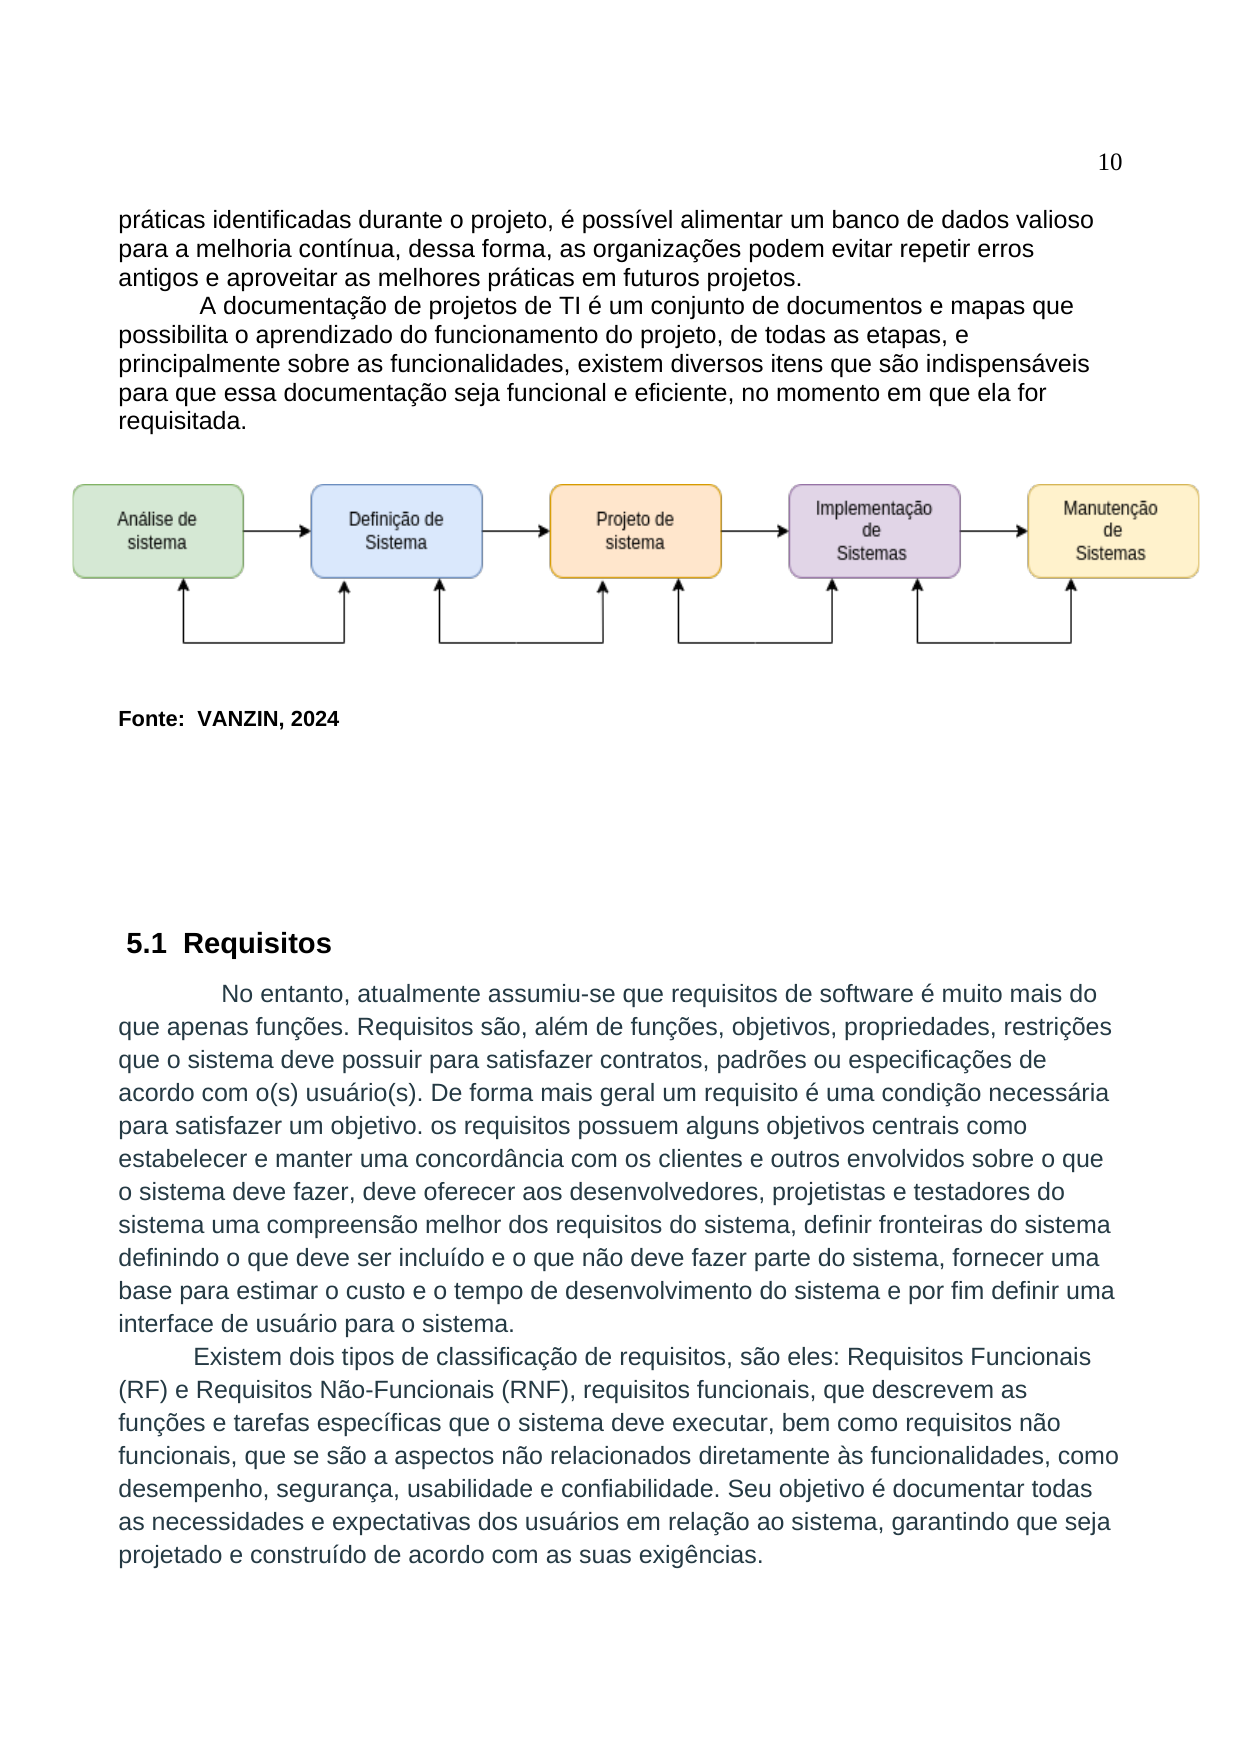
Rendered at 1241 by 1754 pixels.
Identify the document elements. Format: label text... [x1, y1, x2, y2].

text A documentação de projetos de TI é um conjunto de documentos e mapas que possibilita o aprendizado do funcionamento do projeto, de todas as etapas, e principalmente sobre as funcionalidades, existem diversos itens que são indispensáveis para que essa documentação seja funcional e eficiente, no momento em que ela for requisitada. [118, 291, 1122, 435]
text Fonte: VANZIN, 2024 [118, 706, 1122, 731]
text 5.1 Requisitos [118, 892, 1122, 959]
text No entanto, atualmente assumiu-se que requisitos de software é muito mais do que apenas funções. Requisitos são, além de funções, objetivos, propriedades, restrições que o sistema deve possuir para satisfazer contratos, padrões ou especificações de acordo com o(s) usuário(s). De forma mais geral um requisito é uma condição necessária para satisfazer um objetivo. os requisitos possuem alguns objetivos centrais como estabelecer e manter uma concordância com os clientes e outros envolvidos sobre o que o sistema deve fazer, deve oferecer aos desenvolvedores, projetistas e testadores do sistema uma compreensão melhor dos requisitos do sistema, definir fronteiras do sistema definindo o que deve ser incluído e o que não deve fazer parte do sistema, fornecer uma base para estimar o custo e o tempo de desenvolvimento do sistema e por fim definir uma interface de usuário para o sistema. [118, 979, 1122, 1338]
text práticas identificadas durante o projeto, é possível alimentar um banco de dados valioso para a melhoria contínua, dessa forma, as organizações podem evitar repetir erros antigos e aproveitar as melhores práticas em futuros projetos. [118, 205, 1122, 291]
text Existem dois tipos de classificação de requisitos, são eles: Requisitos Funcionais (RF) e Requisitos Não-Funcionais (RNF), requisitos funcionais, que descrevem as funções e tarefas específicas que o sistema deve executar, bem como requisitos não funcionais, que se são a aspectos não relacionados diretamente às funcionalidades, como desempenho, segurança, usabilidade e confiabilidade. Seu objetivo é documentar todas as necessidades e expectativas dos usuários em relação ao sistema, garantindo que seja projetado e construído de acordo com as suas exigências. [118, 1342, 1122, 1569]
picture [72, 484, 1200, 658]
